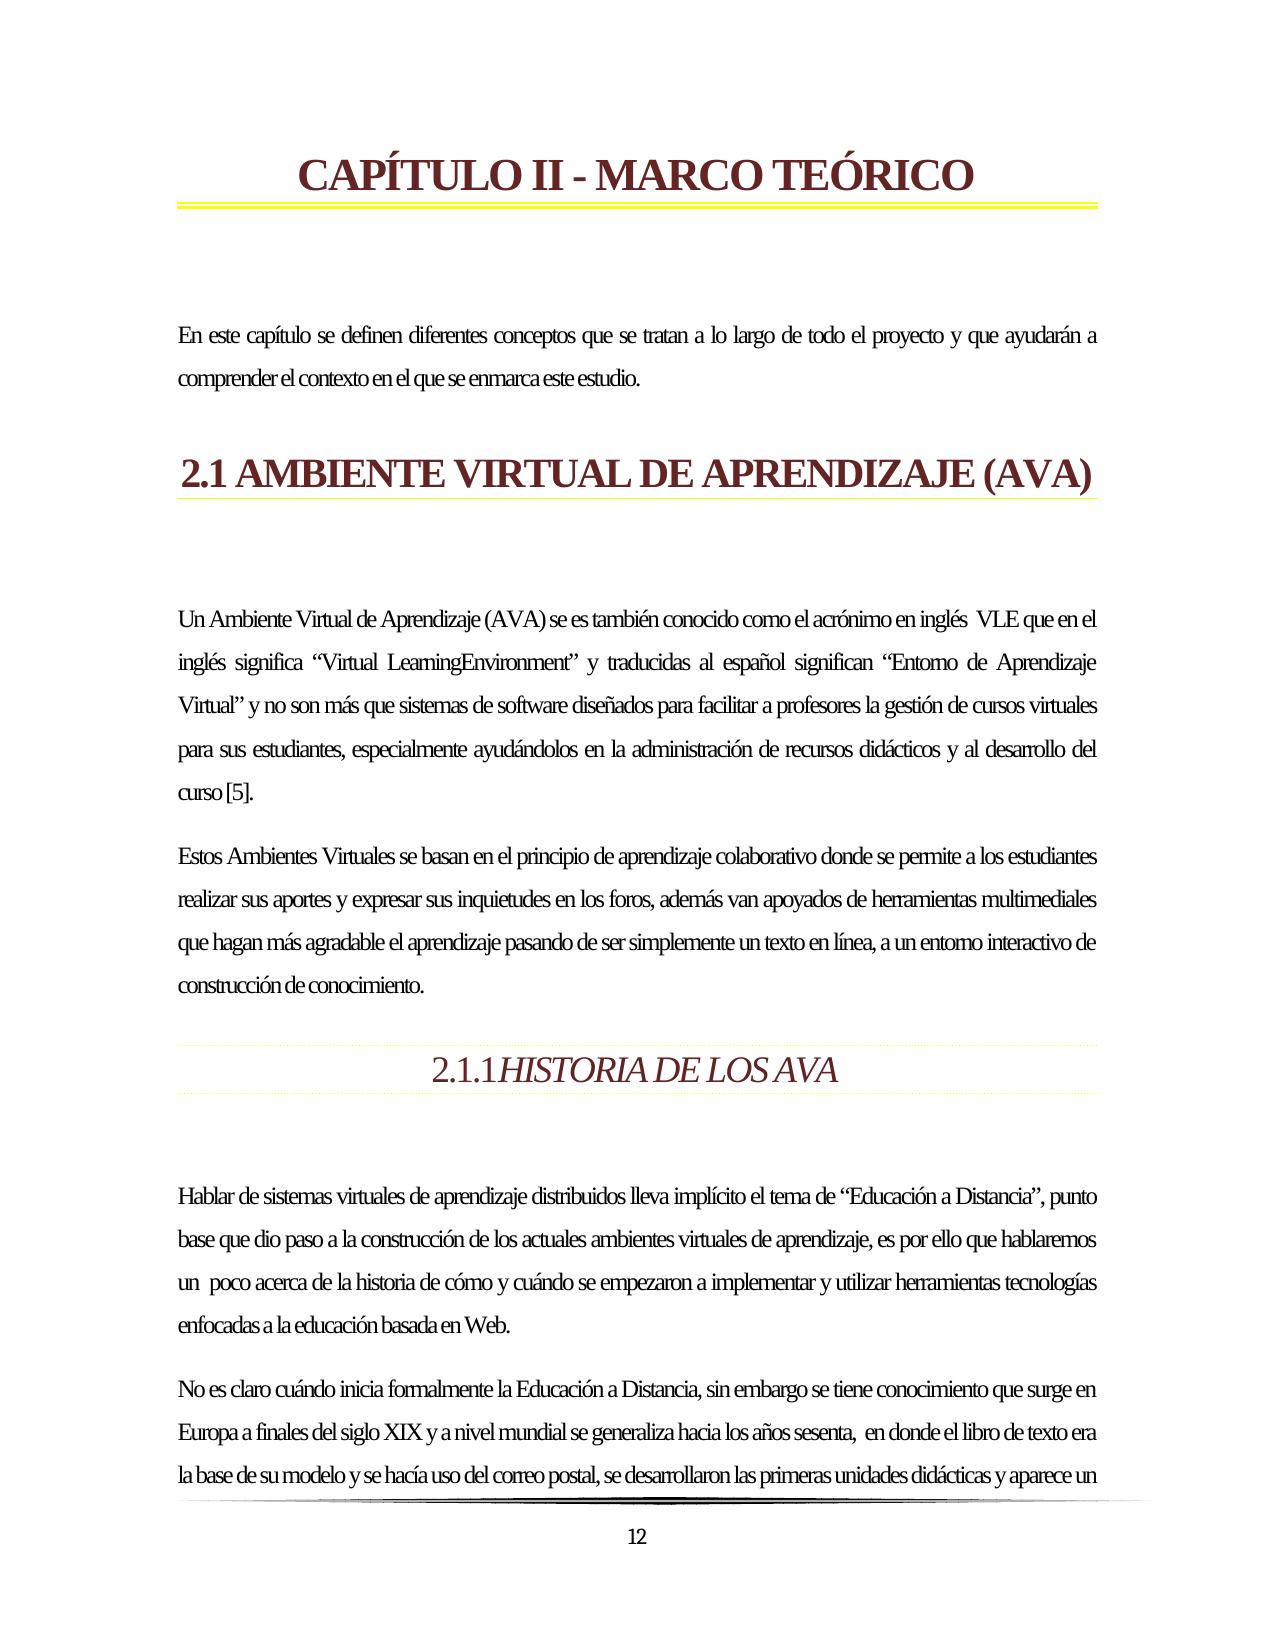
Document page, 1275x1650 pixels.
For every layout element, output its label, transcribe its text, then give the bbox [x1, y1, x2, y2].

text Un Ambiente Virtual de Aprendizaje (AVA) se es también conocido como el acrónimo en inglés VLE que en el inglés significa “Virtual LearningEnvironment” y traducidas al español significan “Entorno de Aprendizaje Virtual” y no son más que sistemas de software diseñados para facilitar a profesores la gestión de cursos virtuales para sus estudiantes, especialmente ayudándolos en la administración de recursos didácticos y al desarrollo del curso [5]. [177, 604, 1098, 806]
subtitle Capítulo II - Marco teórico [177, 148, 1098, 202]
text En este capítulo se definen diferentes conceptos que se tratan a lo largo de todo el proyecto y que ayudarán a comprender el contexto en el que se enmarca este estudio. [177, 320, 1098, 392]
subtitle 2.1.1Historia de los AVA [177, 1044, 1098, 1094]
picture [177, 1497, 1153, 1505]
text No es claro cuándo inicia formalmente la Educación a Distancia, sin embargo se tiene conocimiento que surge en Europa a finales del siglo XIX y a nivel mundial se generaliza hacia los años sesenta, en donde el libro de texto era la base de su modelo y se hacía uso del correo postal, se desarrollaron las primeras unidades didácticas y aparece un [177, 1374, 1098, 1489]
text Hablar de sistemas virtuales de aprendizaje distribuidos lleva implícito el tema de “Educación a Distancia”, punto base que dio paso a la construcción de los actuales ambientes virtuales de aprendizaje, es por ello que hablaremos un poco acerca de la historia de cómo y cuándo se empezaron a implementar y utilizar herramientas tecnologías enfocadas a la educación basada en Web. [177, 1181, 1098, 1339]
text Estos Ambientes Virtuales se basan en el principio de aprendizaje colaborativo donde se permite a los estudiantes realizar sus aportes y expresar sus inquietudes en los foros, además van apoyados de herramientas multimediales que hagan más agradable el aprendizaje pasando de ser simplemente un texto en línea, a un entorno interactivo de construcción de conocimiento. [177, 841, 1098, 999]
subtitle 2.1 Ambiente Virtual de Aprendizaje (AVA) [177, 448, 1098, 498]
